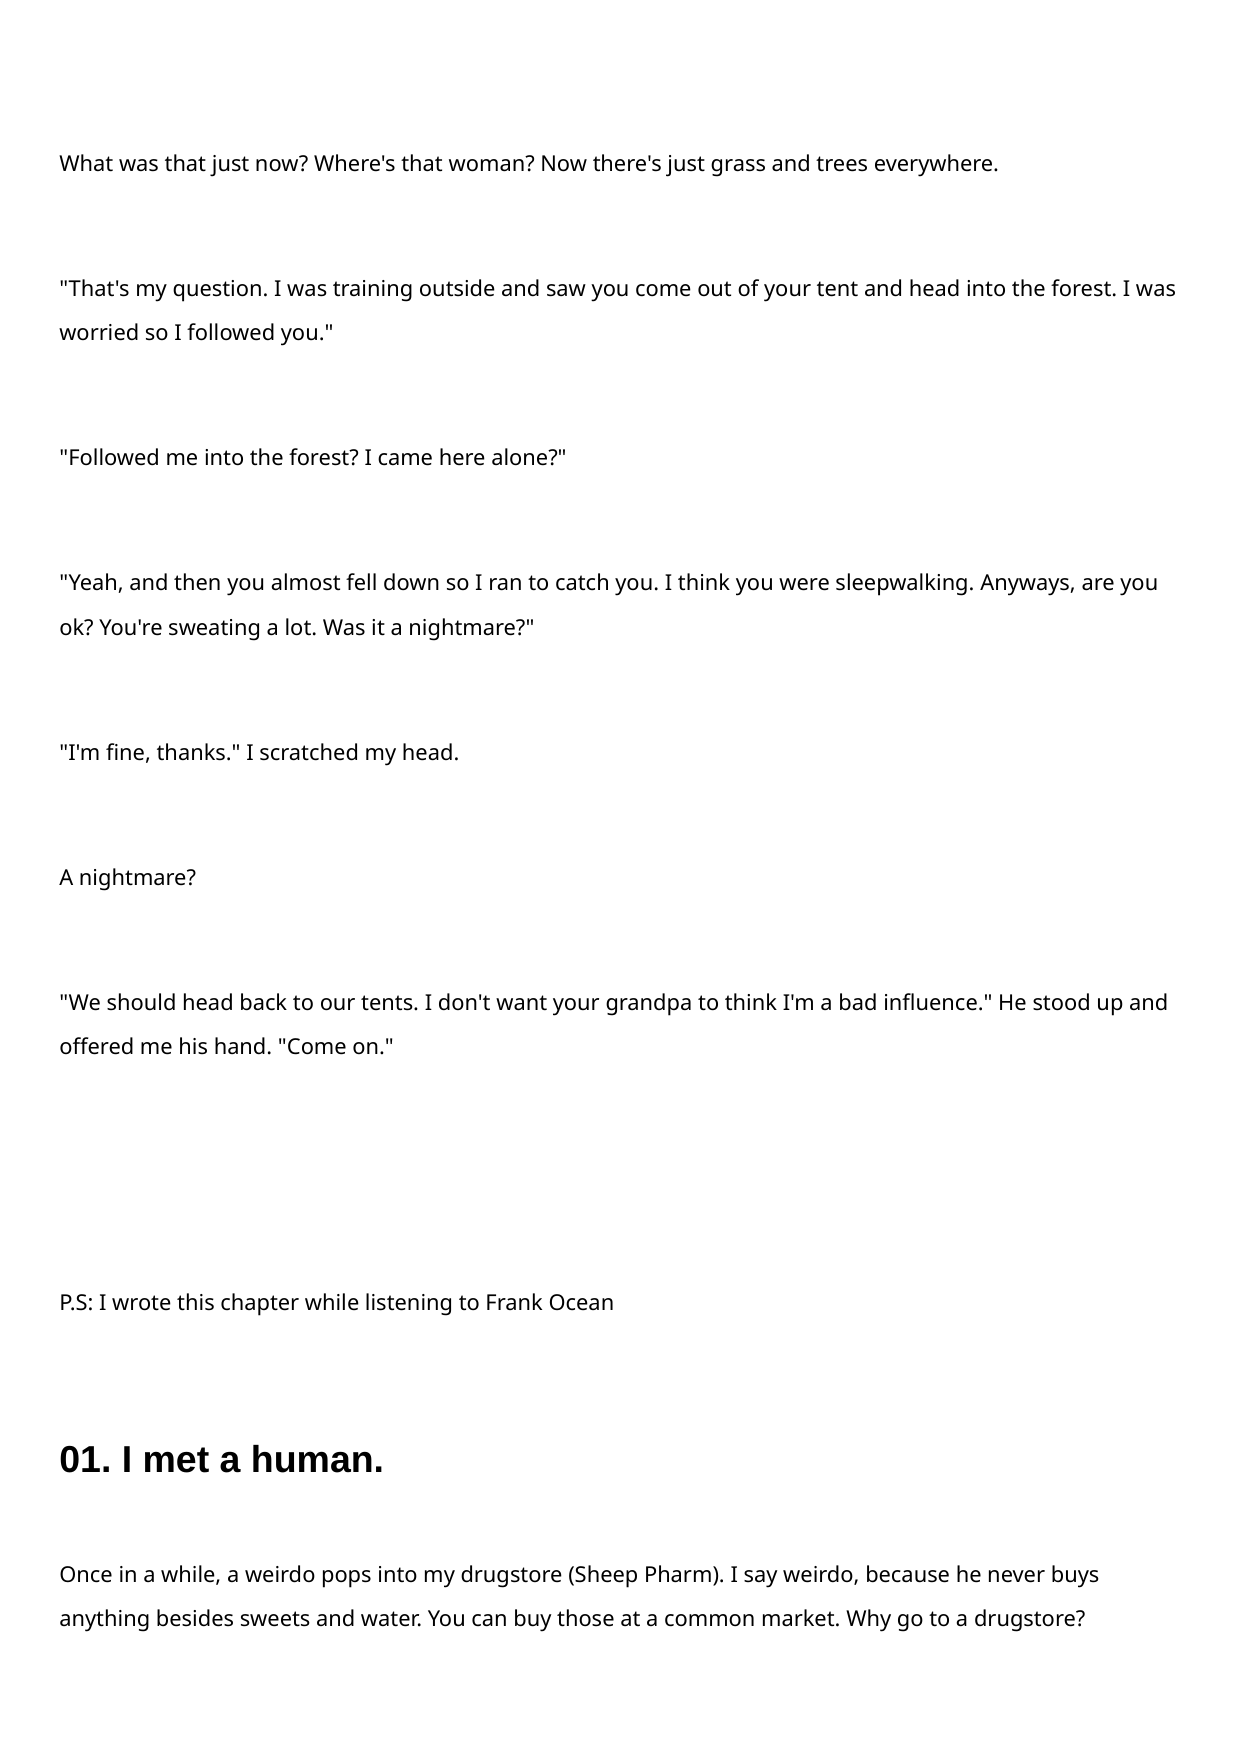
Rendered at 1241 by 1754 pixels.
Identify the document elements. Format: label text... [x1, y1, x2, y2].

text "I'm fine, thanks." I scratched my head. [59, 737, 1181, 767]
text Once in a while, a weirdo pops into my drugstore (Sheep Pharm). I say weirdo, because he never buys anything besides sweets and water. You can buy those at a common market. Why go to a drugstore? [59, 1558, 1181, 1633]
text A nightmare? [59, 862, 1181, 891]
text "Yeah, and then you almost fell down so I ran to catch you. I think you were sleepwalking. Anyways, are you ok? You're sweating a lot. Was it a nightmare?" [59, 567, 1181, 642]
text What was that just now? Where's that woman? Now there's just grass and trees everywhere. [59, 148, 1181, 178]
text "That's my question. I was training outside and saw you come out of your tent and head into the forest. I was worried so I followed you." [59, 273, 1181, 347]
text "Followed me into the forest? I came here alone?" [59, 442, 1181, 472]
subtitle 01. I met a human. [59, 1437, 1181, 1480]
text "We should head back to our tents. I don't want your grandpa to think I'm a bad influence." He stood up and offered me his hand. "Come on." [59, 987, 1181, 1061]
text P.S: I wrote this chapter while listening to Frank Ocean [59, 1287, 1181, 1317]
